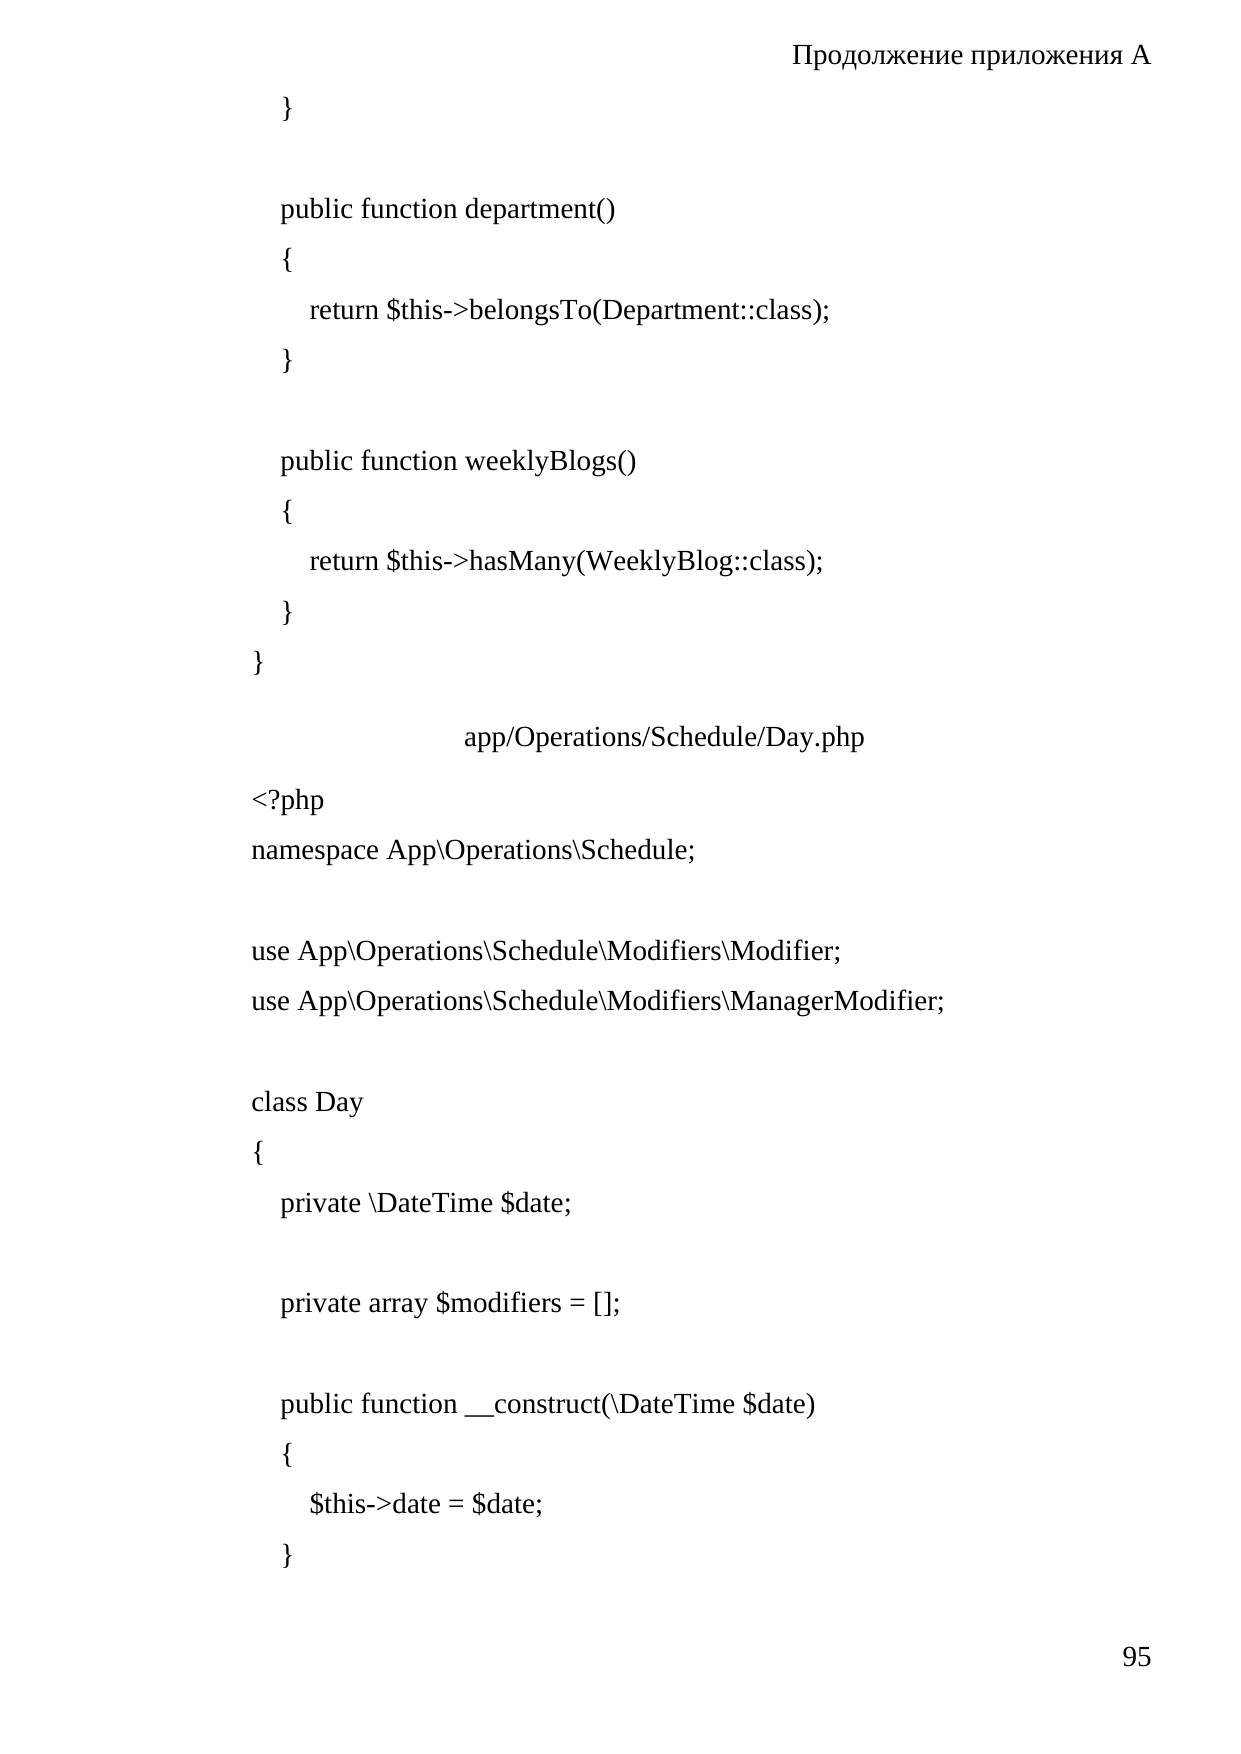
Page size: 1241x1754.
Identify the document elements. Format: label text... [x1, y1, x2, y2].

text $this->date = $date; [177, 1487, 1152, 1520]
text private \DateTime $date; [177, 1185, 1152, 1218]
text } [177, 342, 1152, 376]
text } [177, 91, 1152, 124]
subtitle app/Operations/Schedule/Day.php [177, 719, 1152, 753]
text } [177, 1537, 1152, 1570]
text return $this->belongsTo(Department::class); [177, 292, 1152, 325]
text } [177, 594, 1152, 627]
text class Day [177, 1084, 1152, 1118]
text } [177, 644, 1152, 678]
text { [177, 1134, 1152, 1168]
text public function department() [177, 191, 1152, 225]
text public function weeklyBlogs() [177, 443, 1152, 476]
text return $this->hasMany(WeeklyBlog::class); [177, 543, 1152, 577]
text { [177, 493, 1152, 527]
text use App\Operations\Schedule\Modifiers\Modifier; [177, 933, 1152, 967]
text { [177, 1436, 1152, 1470]
text { [177, 242, 1152, 275]
text private array $modifiers = []; [177, 1285, 1152, 1319]
text namespace App\Operations\Schedule; [177, 832, 1152, 866]
text <?php [177, 782, 1152, 816]
text public function __construct(\DateTime $date) [177, 1386, 1152, 1419]
text use App\Operations\Schedule\Modifiers\ManagerModifier; [177, 983, 1152, 1017]
